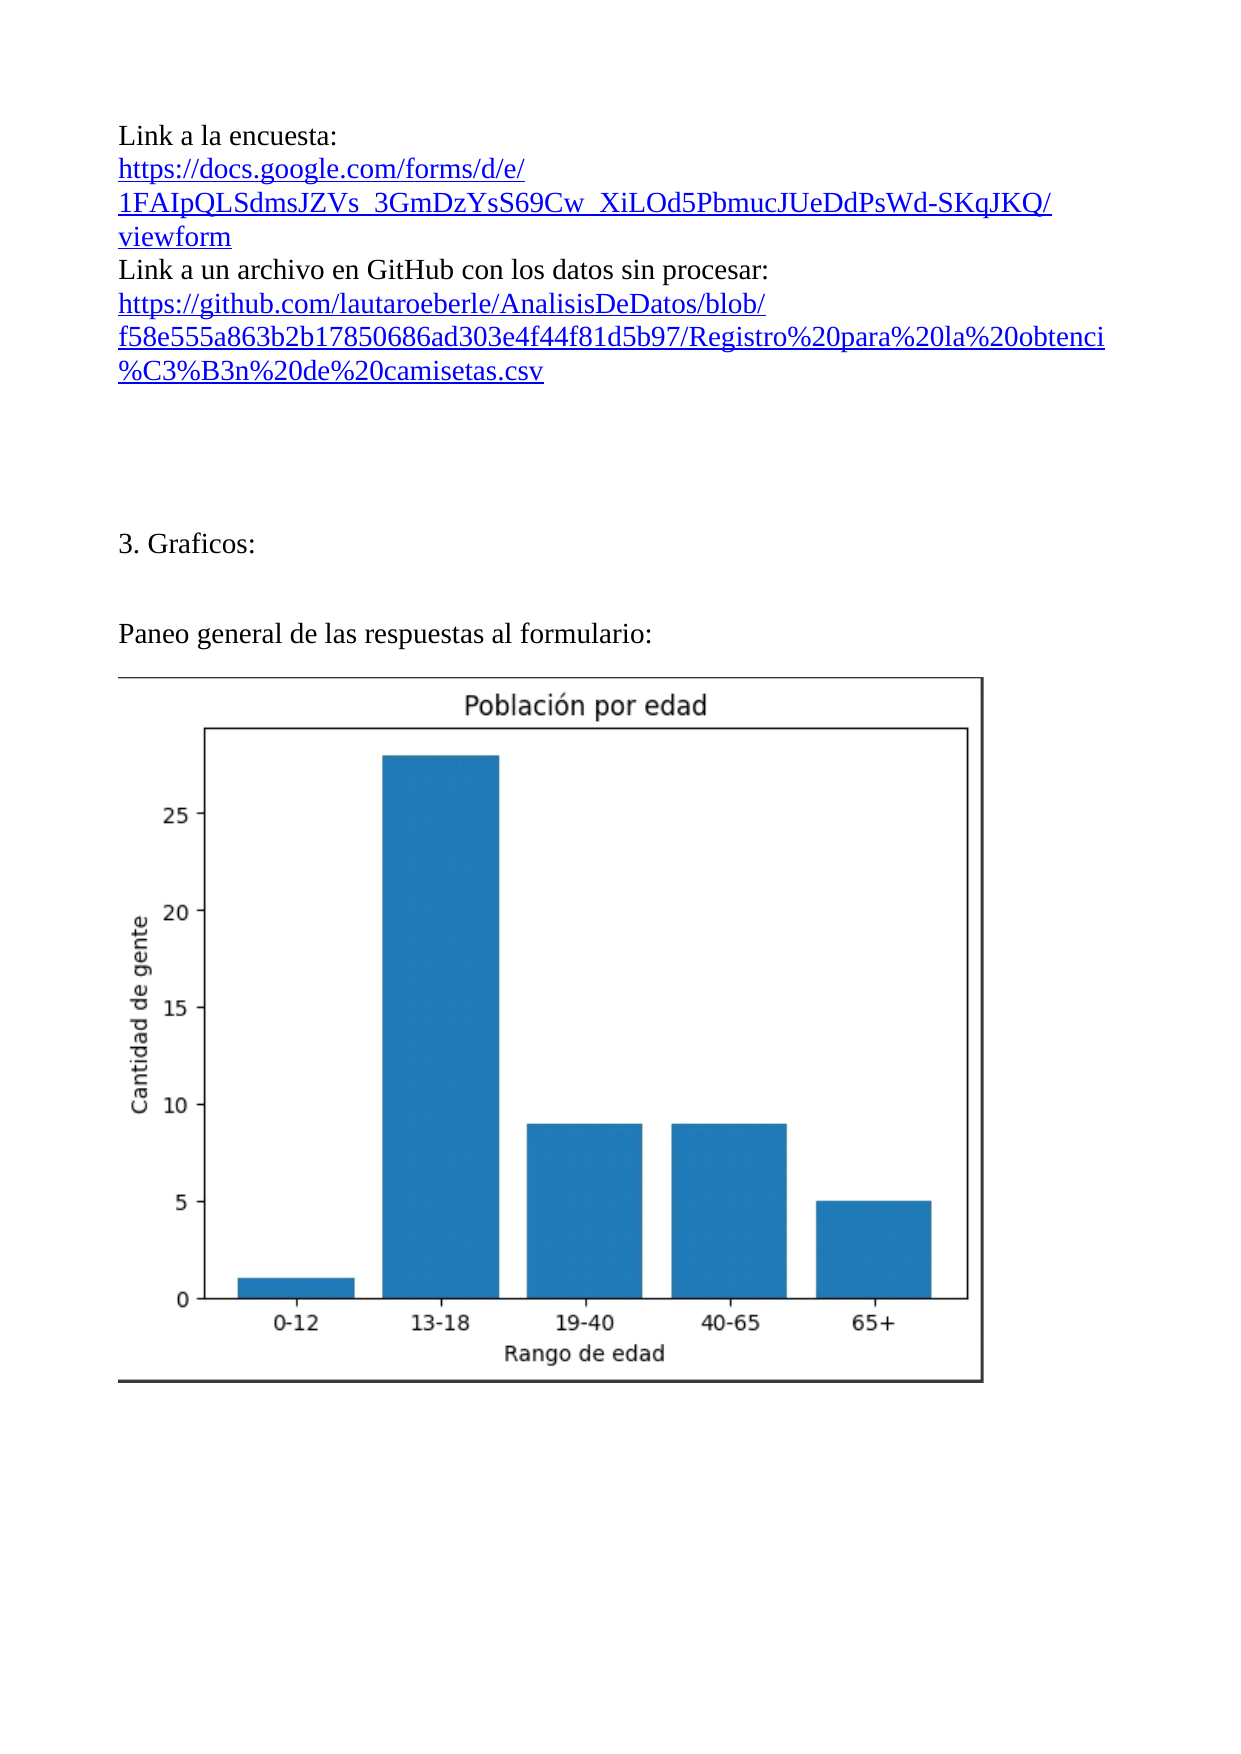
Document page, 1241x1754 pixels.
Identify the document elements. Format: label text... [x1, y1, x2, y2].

text Link a la encuesta: [118, 118, 1122, 152]
text Link a un archivo en GitHub con los datos sin procesar: [118, 252, 1122, 286]
text 3. Graficos: [118, 527, 1122, 560]
text https://github.com/lautaroeberle/AnalisisDeDatos/blob/f58e555a863b2b17850686ad303e4f44f81d5b97/Registro%20para%20la%20obtenci%C3%B3n%20de%20camisetas.csv [118, 286, 1122, 386]
text https://docs.google.com/forms/d/e/1FAIpQLSdmsJZVs_3GmDzYsS69Cw_XiLOd5PbmucJUeDdPsWd-SKqJKQ/viewform [118, 152, 1122, 252]
text Paneo general de las respuestas al formulario: [118, 616, 1122, 650]
